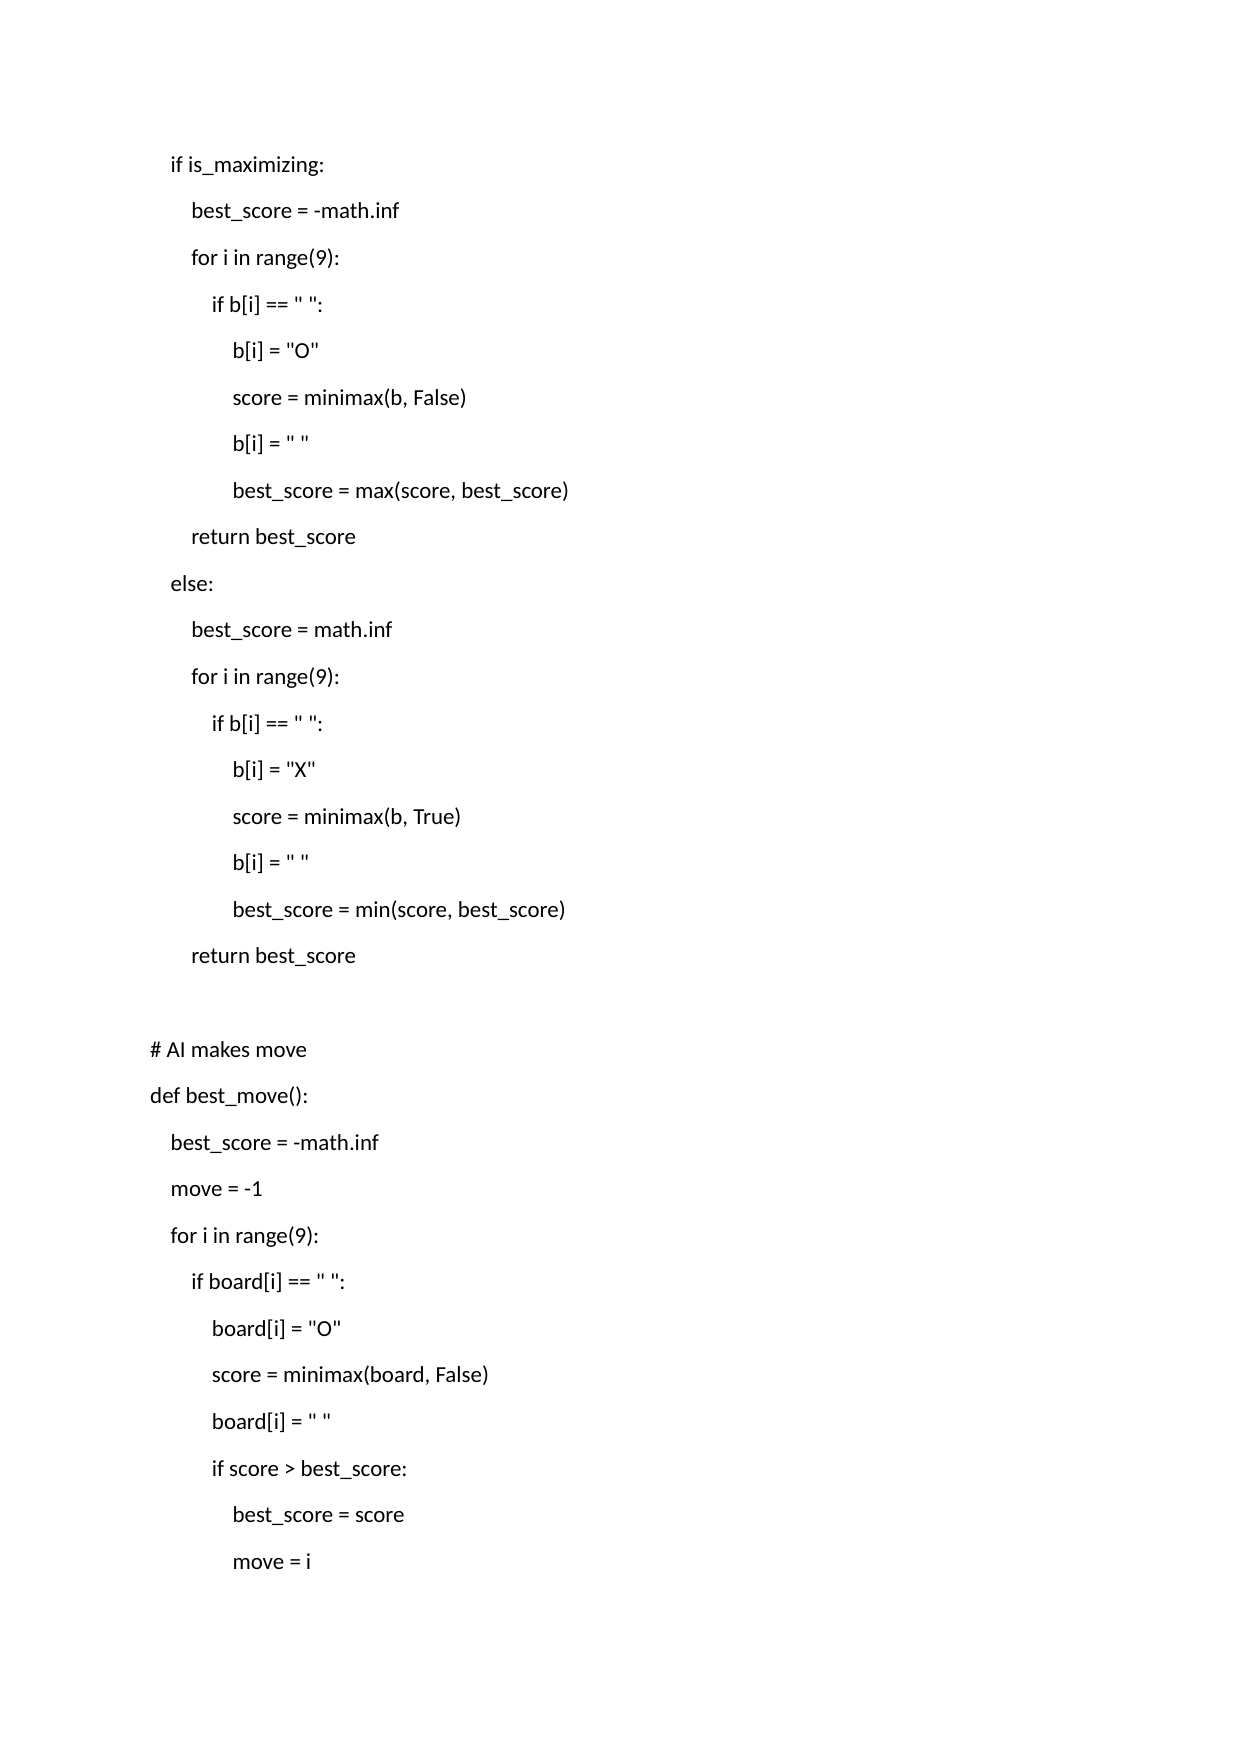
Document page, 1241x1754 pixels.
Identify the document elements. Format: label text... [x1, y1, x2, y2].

text board[i] = "O" [150, 1314, 1090, 1342]
text move = i [150, 1547, 1090, 1575]
text if board[i] == " ": [150, 1267, 1090, 1296]
text if is_maximizing: [150, 150, 1090, 178]
text # AI makes move [150, 1035, 1090, 1063]
text if b[i] == " ": [150, 290, 1090, 318]
text b[i] = "X" [150, 755, 1090, 783]
text best_score = -math.inf [150, 197, 1090, 224]
text score = minimax(board, False) [150, 1361, 1090, 1389]
text return best_score [150, 942, 1090, 969]
text best_score = math.inf [150, 616, 1090, 644]
text b[i] = " " [150, 429, 1090, 457]
text def best_move(): [150, 1081, 1090, 1109]
text best_score = -math.inf [150, 1128, 1090, 1156]
text best_score = score [150, 1500, 1090, 1528]
text for i in range(9): [150, 243, 1090, 271]
text move = -1 [150, 1174, 1090, 1202]
text for i in range(9): [150, 1221, 1090, 1249]
text b[i] = " " [150, 848, 1090, 876]
text best_score = min(score, best_score) [150, 895, 1090, 923]
text board[i] = " " [150, 1407, 1090, 1435]
text b[i] = "O" [150, 336, 1090, 364]
text if score > best_score: [150, 1454, 1090, 1482]
text for i in range(9): [150, 662, 1090, 690]
text if b[i] == " ": [150, 709, 1090, 737]
text best_score = max(score, best_score) [150, 476, 1090, 504]
text score = minimax(b, True) [150, 802, 1090, 830]
text return best_score [150, 522, 1090, 551]
text score = minimax(b, False) [150, 383, 1090, 411]
text else: [150, 569, 1090, 597]
